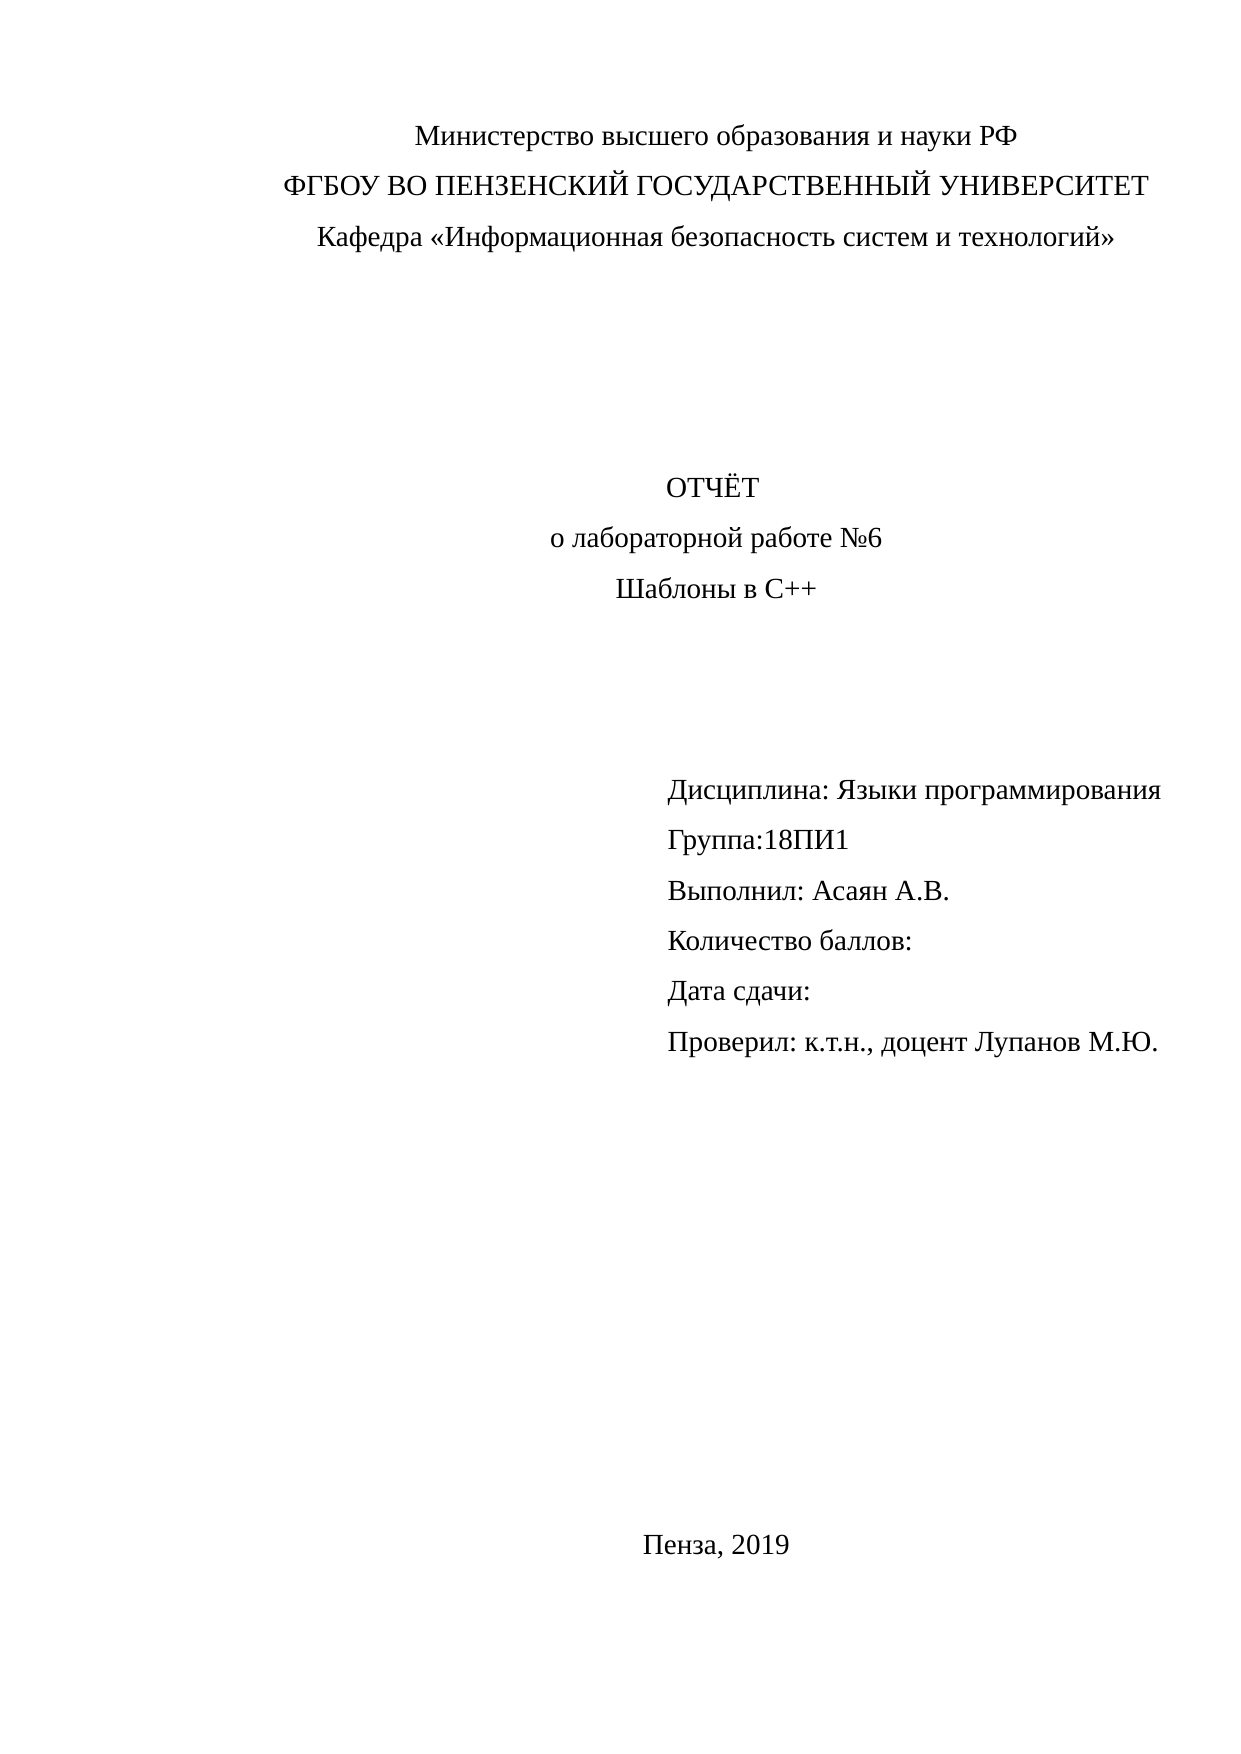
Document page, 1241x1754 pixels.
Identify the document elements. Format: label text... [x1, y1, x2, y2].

text Количество баллов: [667, 923, 1169, 957]
text Проверил: к.т.н., доцент Лупанов М.Ю. [667, 1024, 1169, 1057]
text Кафедра «Информационная безопасность систем и технологий» [251, 219, 1181, 252]
text ФГБОУ ВО ПЕНЗЕНСКИЙ ГОСУДАРСТВЕННЫЙ УНИВЕРСИТЕТ [251, 168, 1181, 202]
text Дата сдачи: [667, 973, 1169, 1007]
text Пенза, 2019 [251, 1527, 1181, 1560]
text Шаблоны в C++ [251, 571, 1181, 604]
text Дисциплина: Языки программирования [667, 772, 1169, 806]
text Выполнил: Асаян А.В. [667, 873, 1169, 906]
text ОТЧЁТ [251, 470, 1181, 504]
text Министерство высшего образования и науки РФ [251, 118, 1181, 152]
text о лабораторной работе №6 [251, 521, 1181, 554]
text Группа:18ПИ1 [667, 822, 1169, 856]
